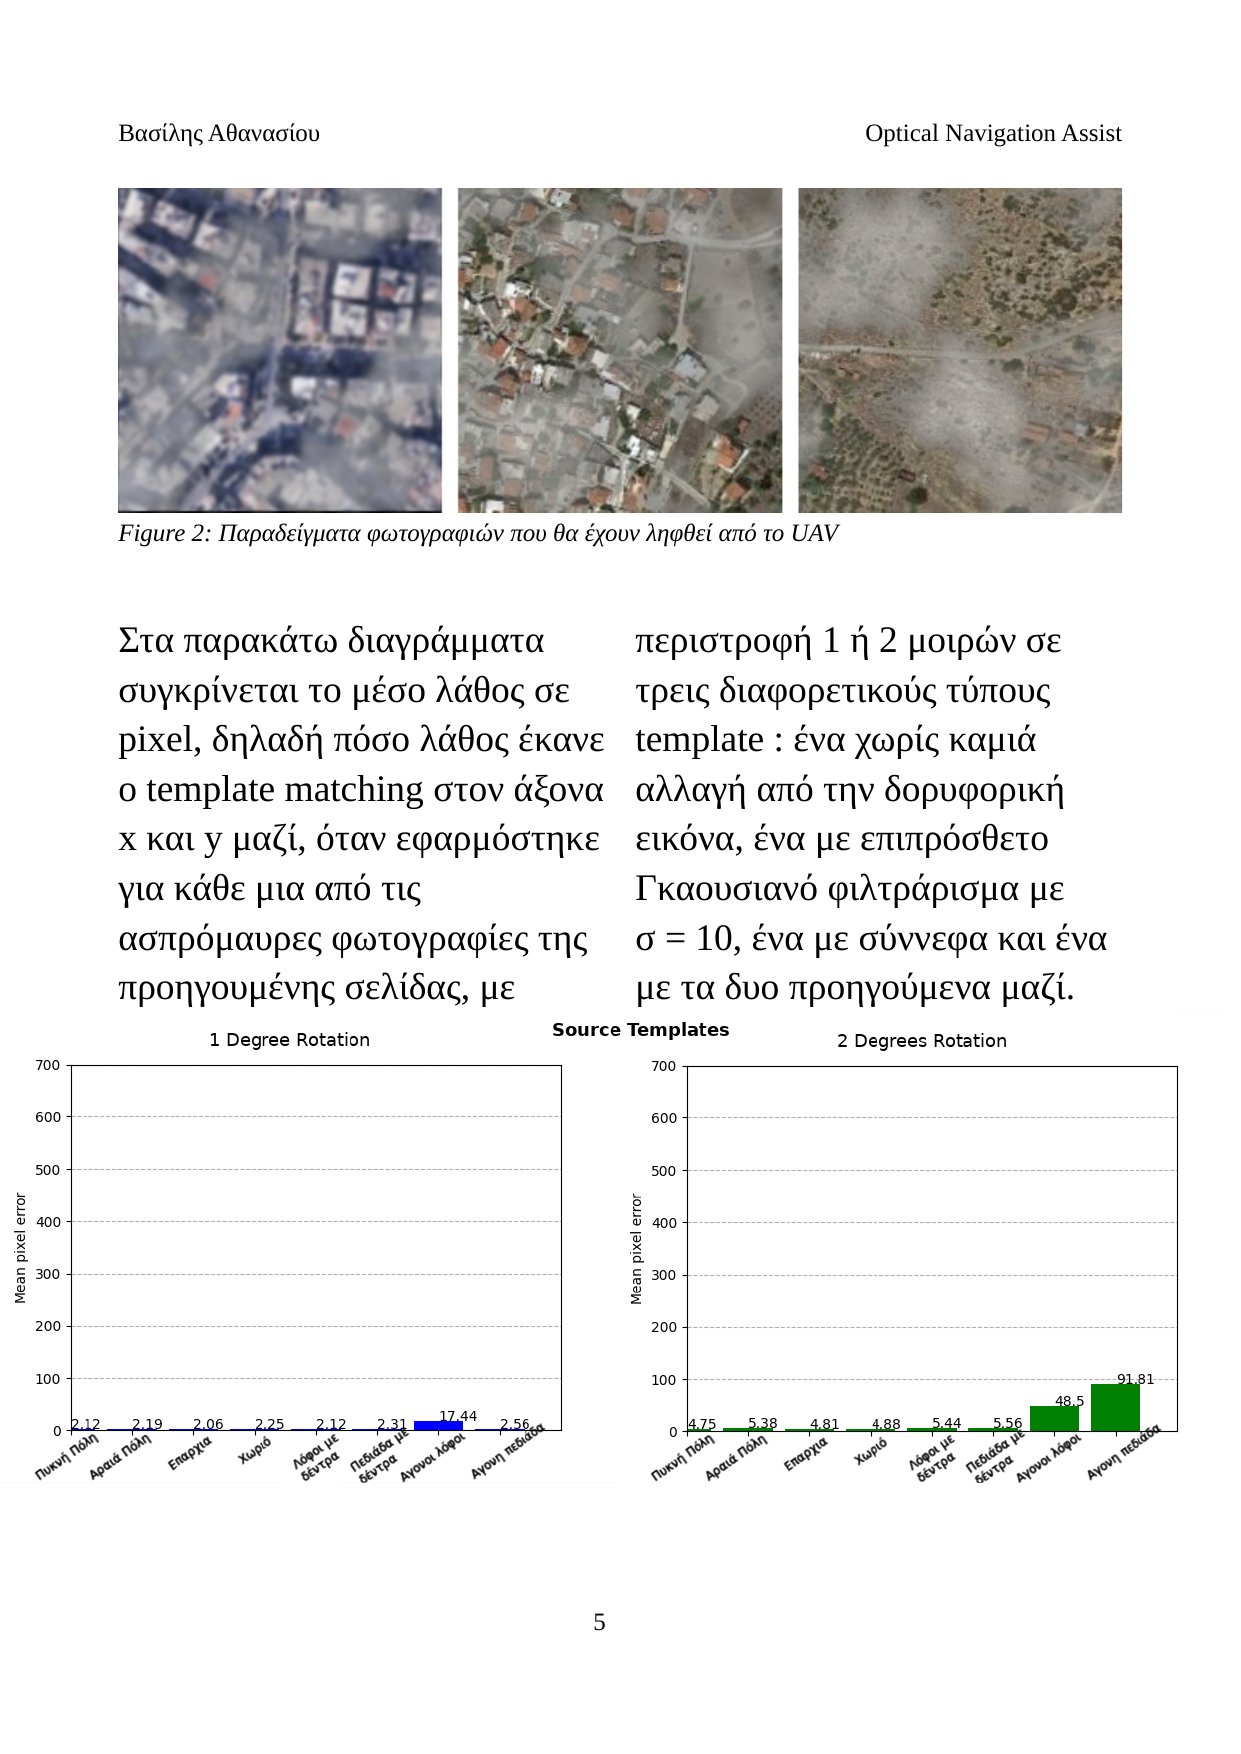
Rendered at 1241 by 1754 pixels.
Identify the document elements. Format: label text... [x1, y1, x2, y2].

picture [0, 1008, 1226, 1483]
picture [118, 188, 1123, 513]
text Στα παρακάτω διαγράμματα συγκρίνεται το μέσο λάθος σε pixel, δηλαδή πόσο λάθος έκανε ο template matching στον άξονα x και y μαζί, όταν εφαρμόστηκε για κάθε μια από τις ασπρόμαυρες φωτογραφίες της προηγουμένης σελίδας, με [118, 617, 605, 1008]
text περιστροφή 1 ή 2 μοιρών σε τρεις διαφορετικούς τύπους template : ένα χωρίς καμιά αλλαγή από την δορυφορική εικόνα, ένα με επιπρόσθετο Γκαουσιανό φιλτράρισμα με σ = 10, ένα με σύννεφα και ένα με τα δυο προηγούμενα μαζί. [635, 617, 1122, 1008]
text Figure 2: Παραδείγματα φωτογραφιών που θα έχουν ληφθεί από το UAV [118, 513, 1122, 547]
